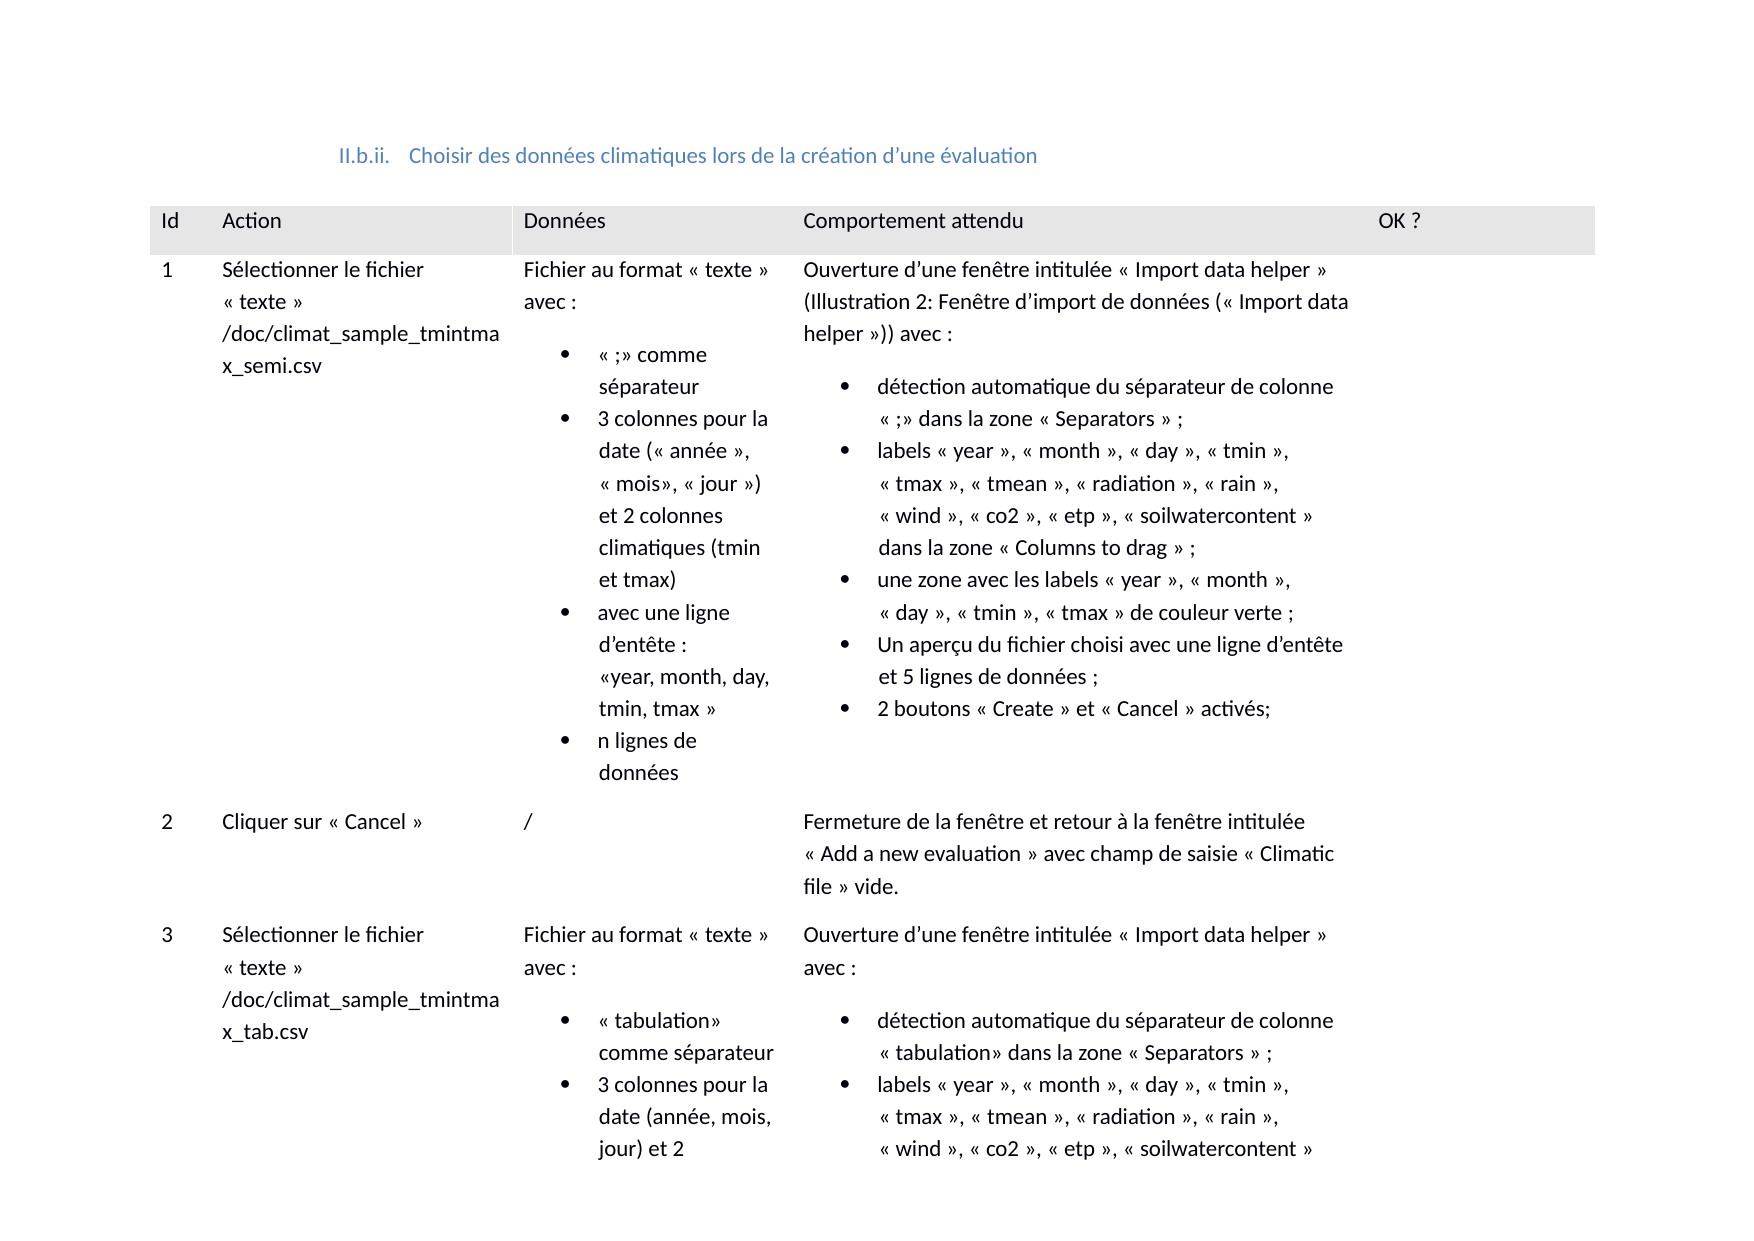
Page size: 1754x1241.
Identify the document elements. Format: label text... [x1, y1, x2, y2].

table_cell [1367, 808, 1595, 921]
table_cell [1367, 255, 1595, 807]
table_header Comportement attendu [792, 206, 1367, 255]
table_cell Fichier au format « texte » avec : « tabulation» comme séparateur 3 colonnes pour la date (année, mois, jour) et 2 [513, 921, 792, 1163]
table_cell 1 [150, 255, 211, 807]
table_header Données [513, 206, 792, 255]
table_header OK ? [1367, 206, 1595, 255]
table_cell Fermeture de la fenêtre et retour à la fenêtre intitulée « Add a new evaluation » avec champ de saisie « Climatic file » vide. [792, 808, 1367, 921]
table_cell Fichier au format « texte » avec : « ;» comme séparateur 3 colonnes pour la date (« année », « mois», « jour ») et 2 colonnes climatiques (tmin et tmax) avec une ligne d’entête : «year, month, day, tmin, tmax » n lignes de données [513, 255, 792, 807]
table_header Action [211, 206, 512, 255]
table_cell Sélectionner le fichier « texte » /doc/climat_sample_tmintmax_semi.csv [211, 255, 512, 807]
table_cell Cliquer sur « Cancel » [211, 808, 512, 921]
table_cell Ouverture d’une fenêtre intitulée « Import data helper » (Illustration 2: Fenêtre d’import de données (« Import data helper »)) avec : détection automatique du séparateur de colonne « ;» dans la zone « Separators » ; labels « year », « month », « day », « tmin », « tmax », « tmean », « radiation », « rain », « wind », « co2 », « etp », « soilwatercontent » dans la zone « Columns to drag » ; une zone avec les labels « year », « month », « day », « tmin », « tmax » de couleur verte ; Un aperçu du fichier choisi avec une ligne d’entête et 5 lignes de données ; 2 boutons « Create » et « Cancel » activés; [792, 255, 1367, 807]
table_cell 2 [150, 808, 211, 921]
table_cell [1367, 921, 1595, 1163]
table_cell Ouverture d’une fenêtre intitulée « Import data helper » avec : détection automatique du séparateur de colonne « tabulation» dans la zone « Separators » ; labels « year », « month », « day », « tmin », « tmax », « tmean », « radiation », « rain », « wind », « co2 », « etp », « soilwatercontent » dans la zone « Columns to drag » ; une zone avec les labels « ? » en rouge, « month » en vert, « ? » en rouge et « tmin », « tmax » de couleur verte ; Un aperçu du fichier choisi avec une ligne d’entête et 5 lignes de données ; 1 boutons « Create » désactivé et 1 bouton « Cancel » actif ; [792, 921, 1367, 1163]
table_header Id [150, 206, 211, 255]
table_cell / [513, 808, 792, 921]
table_cell Sélectionner le fichier « texte » /doc/climat_sample_tmintmax_tab.csv [211, 921, 512, 1163]
subtitle Choisir des données climatiques lors de la création d’une évaluation [390, 142, 1606, 170]
table_cell 3 [150, 921, 211, 1163]
